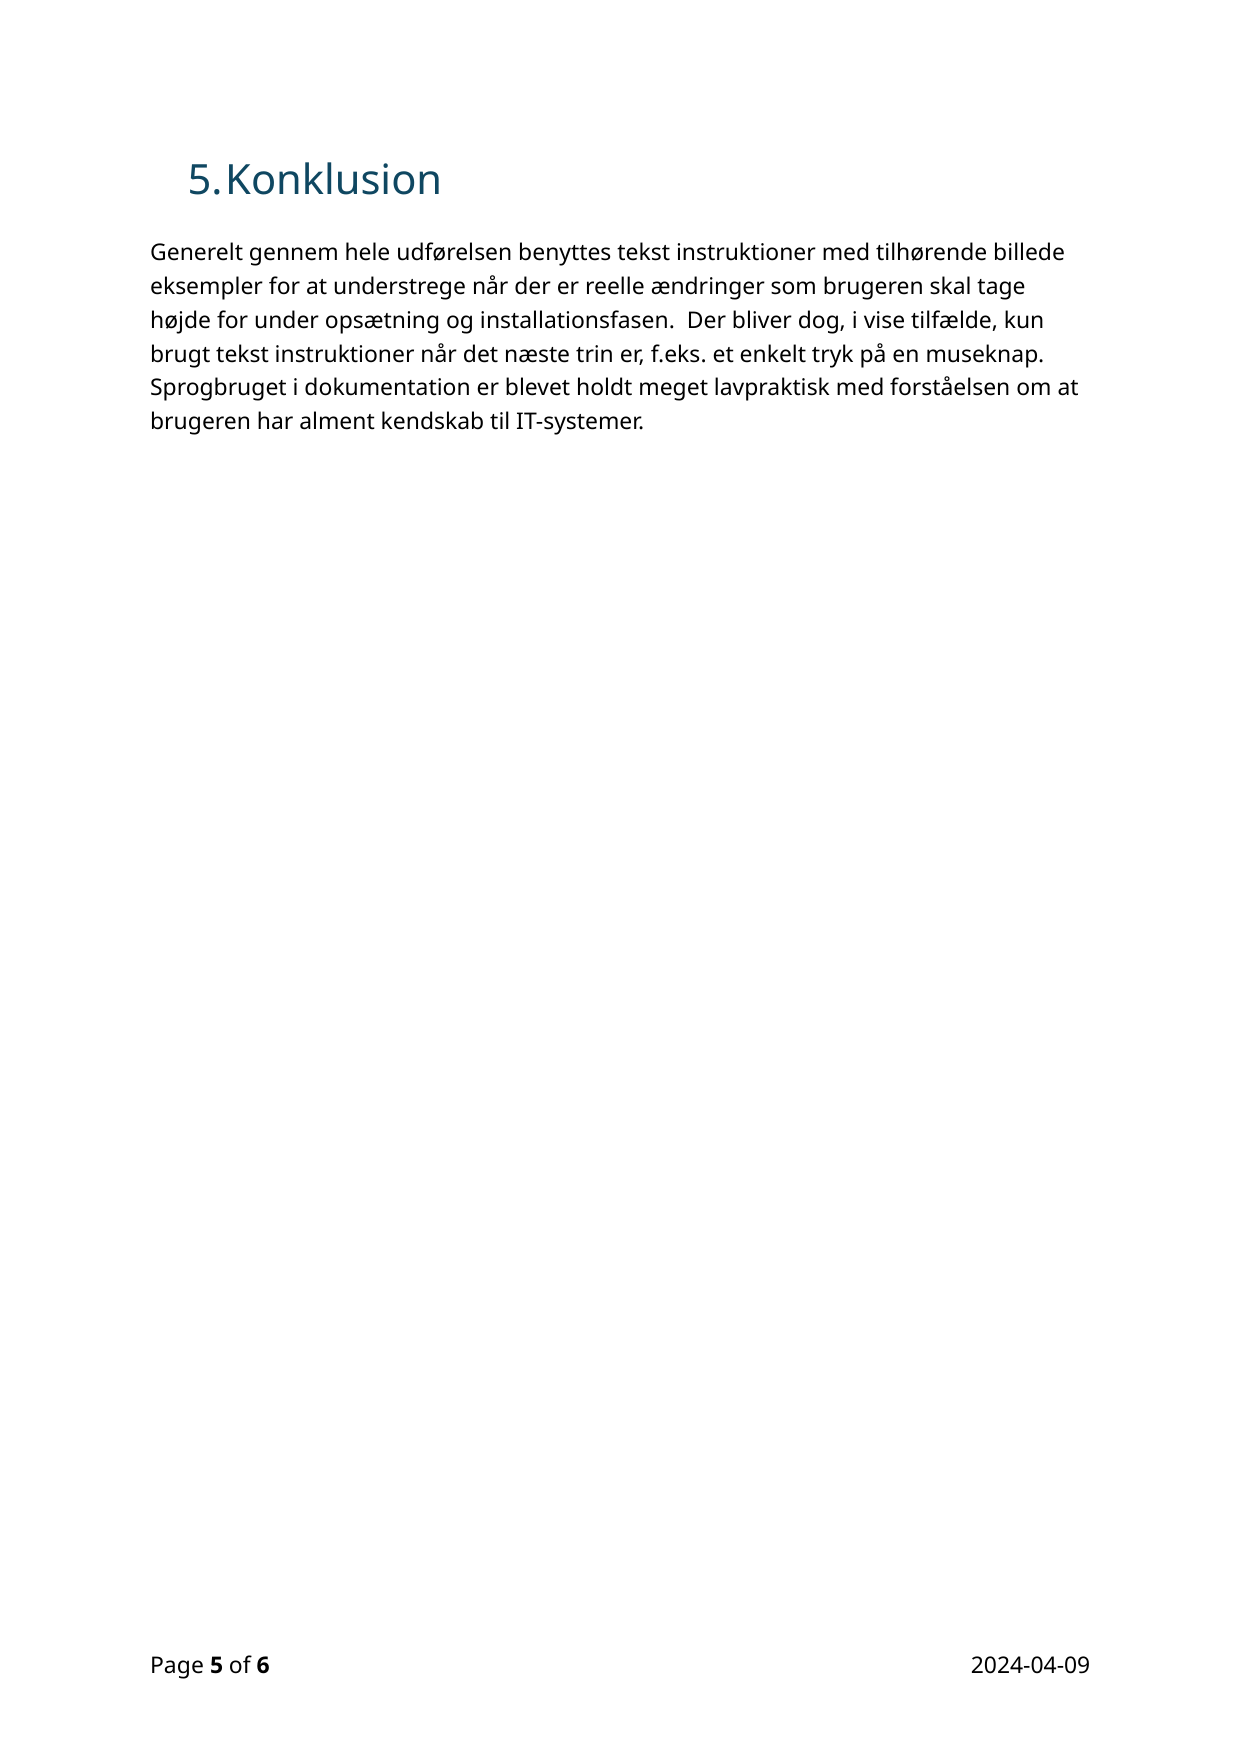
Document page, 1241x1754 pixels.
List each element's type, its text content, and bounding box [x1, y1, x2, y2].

subtitle Konklusion [187, 150, 1090, 207]
text Generelt gennem hele udførelsen benyttes tekst instruktioner med tilhørende billede eksempler for at understrege når der er reelle ændringer som brugeren skal tage højde for under opsætning og installationsfasen. Der bliver dog, i vise tilfælde, kun brugt tekst instruktioner når det næste trin er, f.eks. et enkelt tryk på en museknap. Sprogbruget i dokumentation er blevet holdt meget lavpraktisk med forståelsen om at brugeren har alment kendskab til IT-systemer. [150, 236, 1090, 436]
